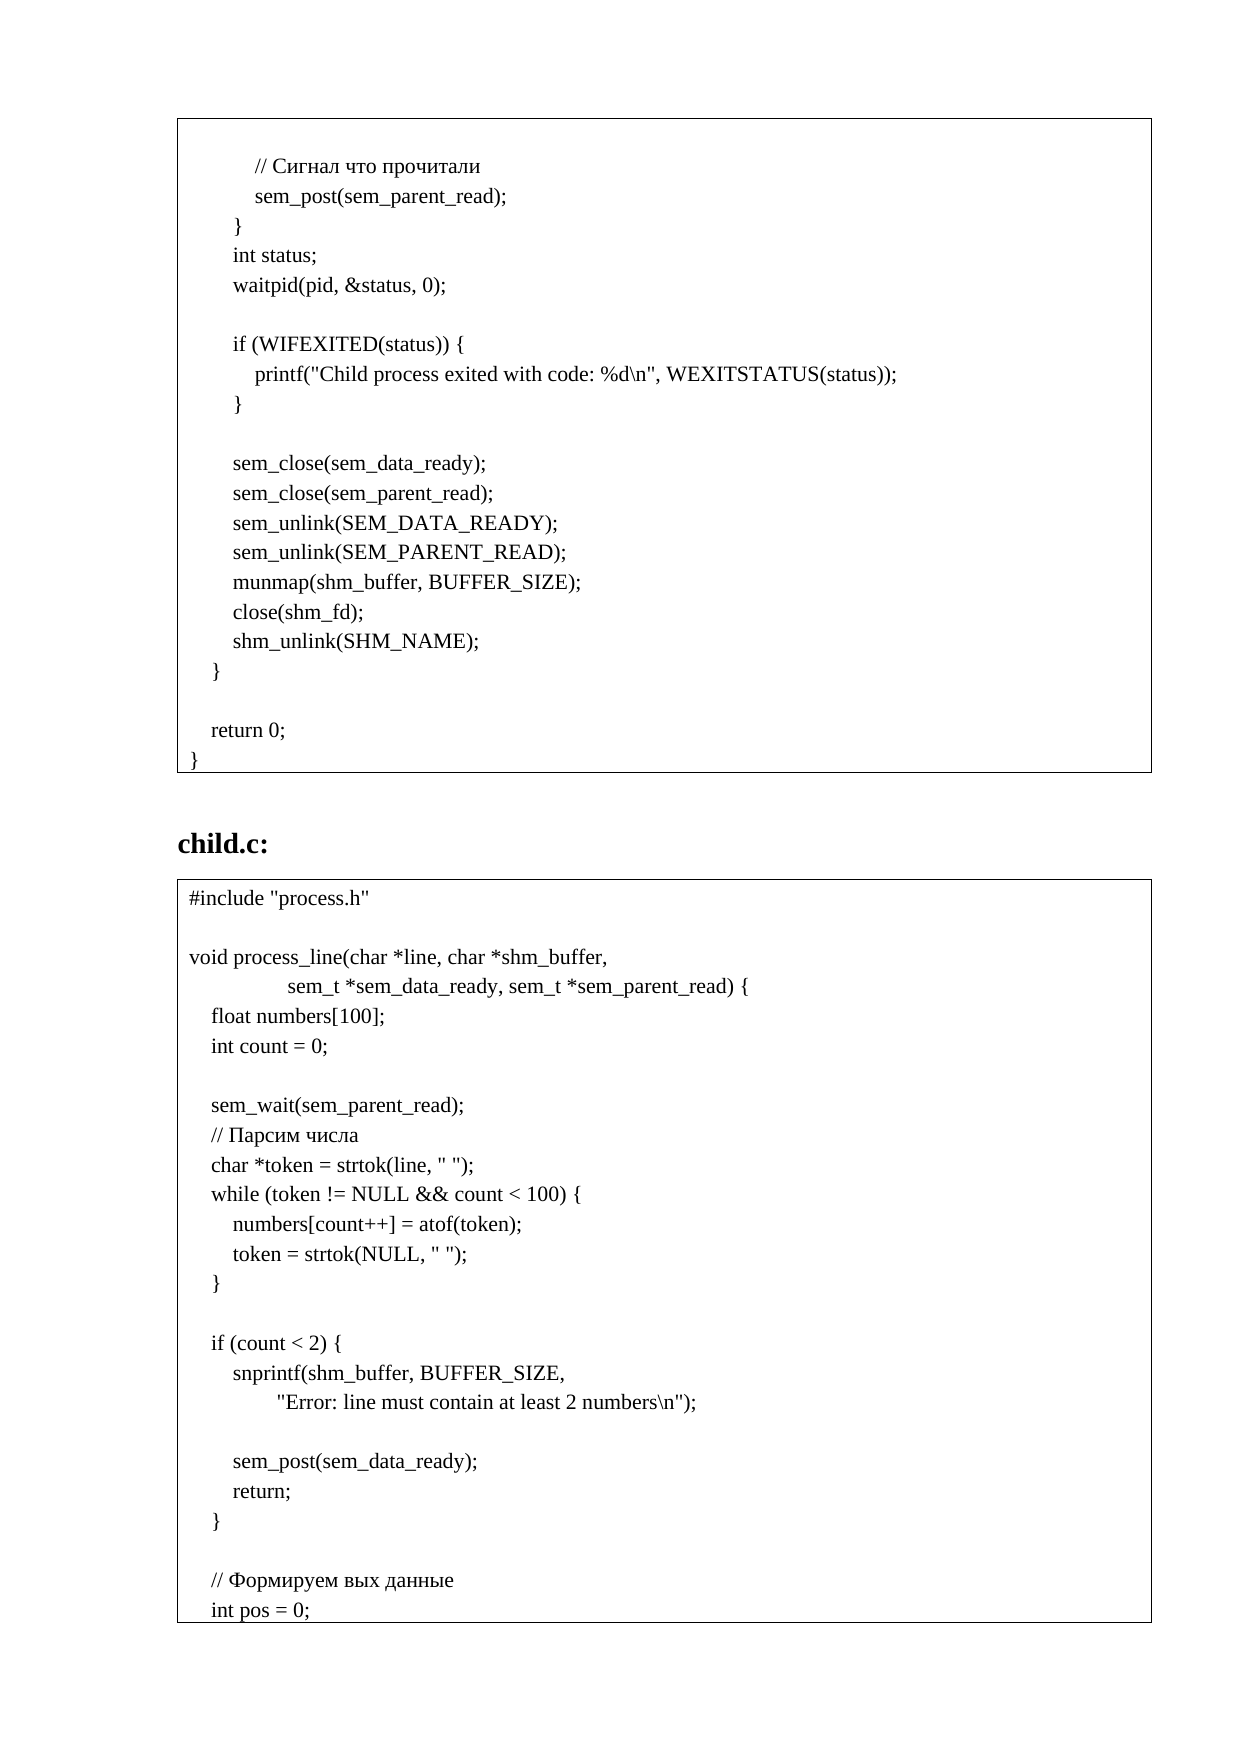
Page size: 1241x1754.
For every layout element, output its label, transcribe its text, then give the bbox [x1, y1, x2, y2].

text child.c: [177, 826, 1152, 860]
